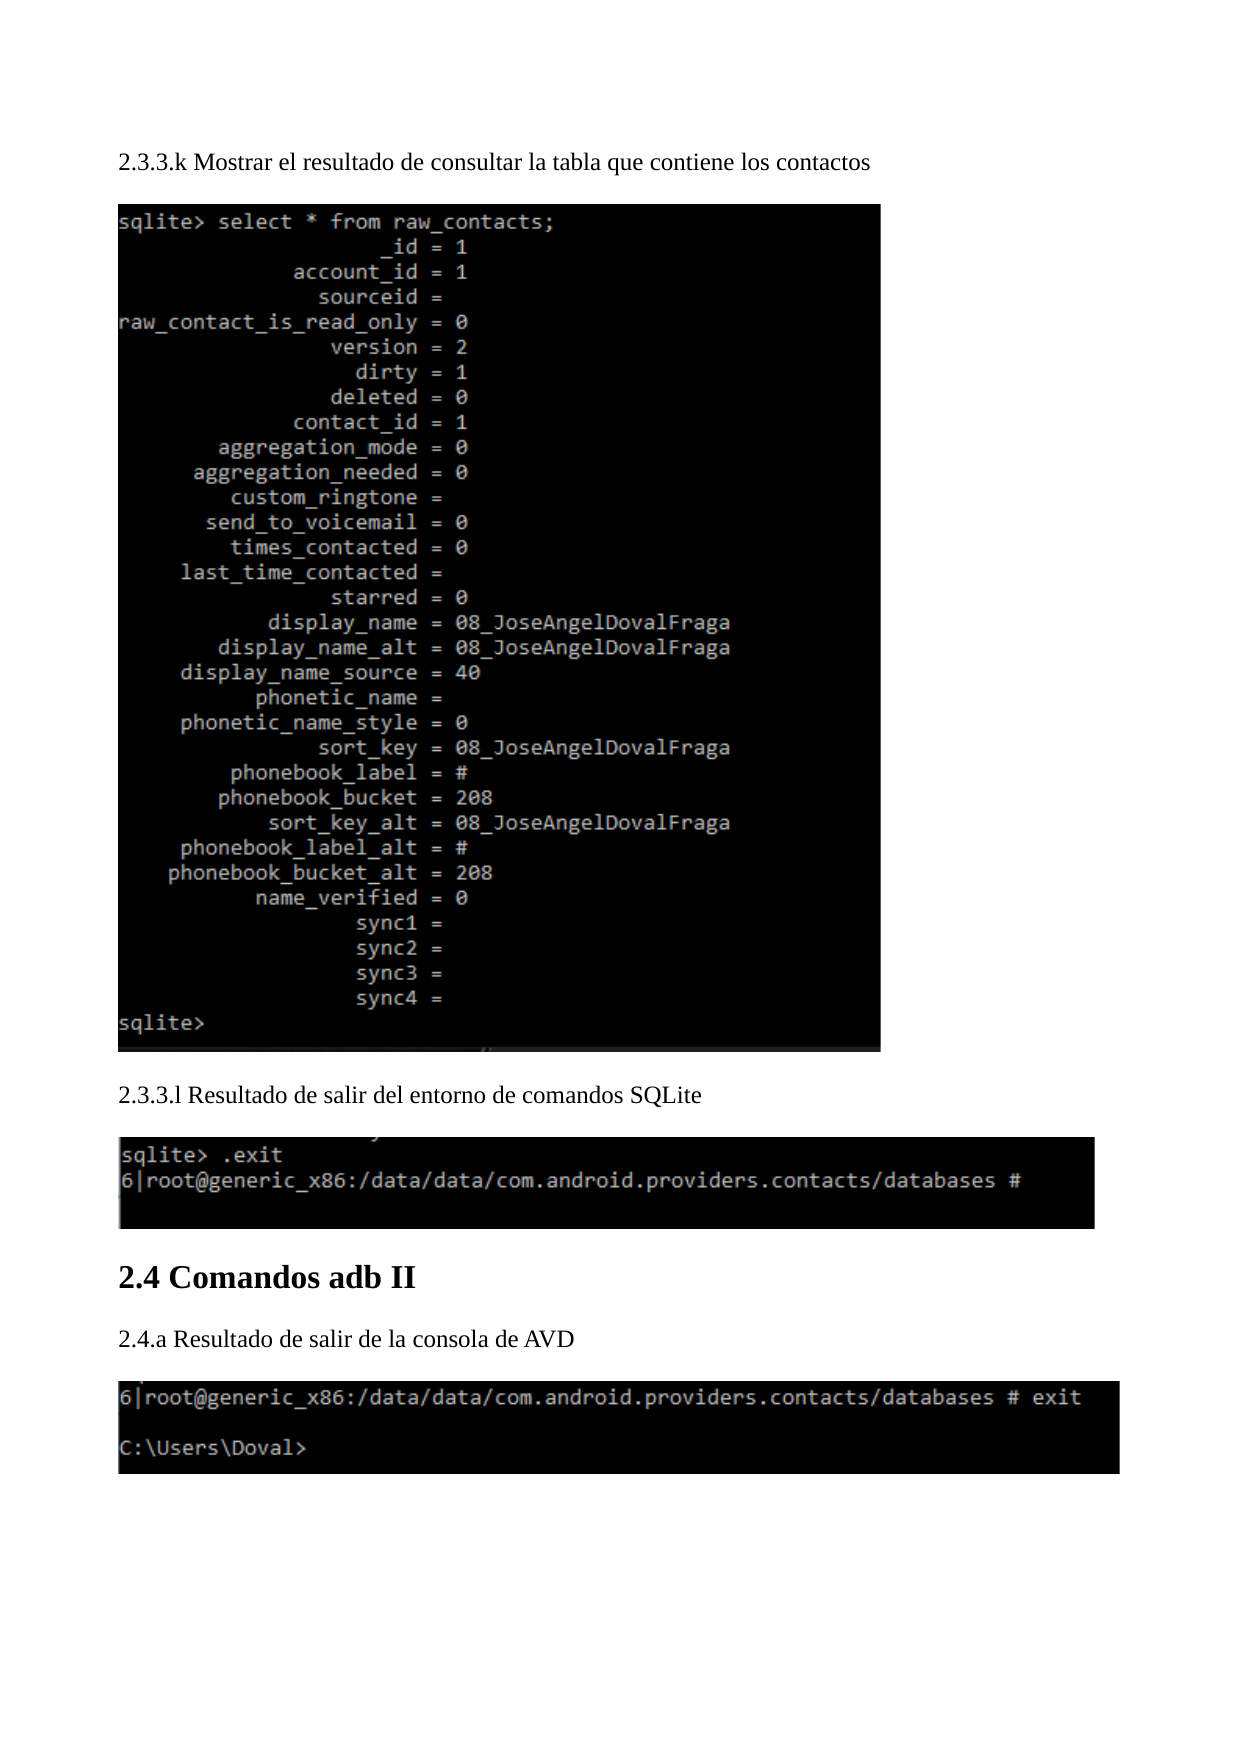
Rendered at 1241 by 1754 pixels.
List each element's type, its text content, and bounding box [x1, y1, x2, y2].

text 2.3.3.l Resultado de salir del entorno de comandos SQLite [118, 1080, 1122, 1109]
text 2.4.a Resultado de salir de la consola de AVD [118, 1324, 1122, 1353]
text 2.4 Comandos adb II [118, 1257, 1122, 1295]
text 2.3.3.k Mostrar el resultado de consultar la tabla que contiene los contactos [118, 147, 1122, 176]
